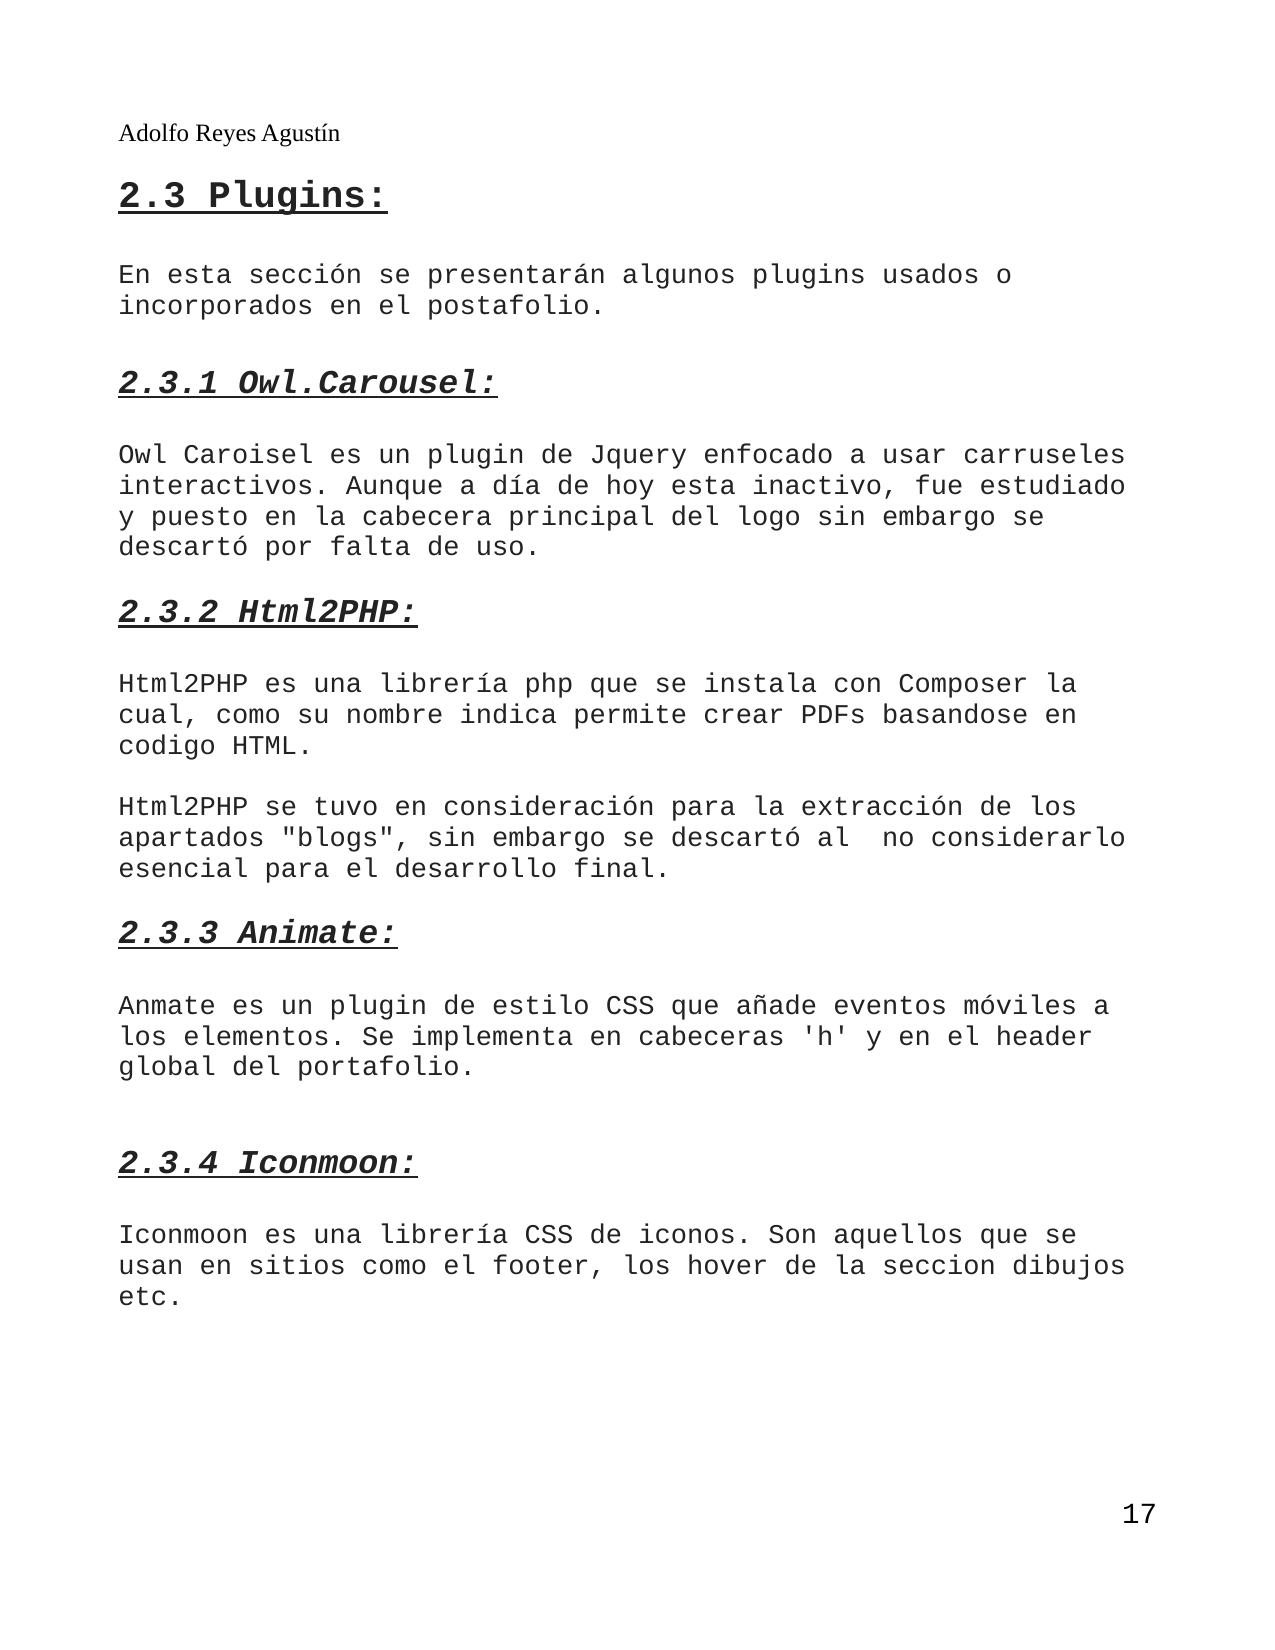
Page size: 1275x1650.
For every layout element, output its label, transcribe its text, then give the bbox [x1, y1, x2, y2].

text Html2PHP se tuvo en consideración para la extracción de los apartados "blogs", sin embargo se descartó al no considerarlo esencial para el desarrollo final. [118, 793, 1145, 885]
text Anmate es un plugin de estilo CSS que añade eventos móviles a los elementos. Se implementa en cabeceras 'h' y en el header global del portafolio. [118, 992, 1145, 1084]
text 2.3.2 Html2PHP: [118, 594, 1145, 632]
text Iconmoon es una librería CSS de iconos. Son aquellos que se usan en sitios como el footer, los hover de la seccion dibujos etc. [118, 1221, 1145, 1313]
text Html2PHP es una librería php que se instala con Composer la cual, como su nombre indica permite crear PDFs basandose en codigo HTML. [118, 670, 1145, 762]
text 2.3 Plugins: [118, 176, 1145, 219]
text 2.3.3 Animate: [118, 916, 1145, 954]
text 2.3.1 Owl.Carousel: [118, 365, 1145, 403]
text Owl Caroisel es un plugin de Jquery enfocado a usar carruseles interactivos. Aunque a día de hoy esta inactivo, fue estudiado y puesto en la cabecera principal del logo sin embargo se descartó por falta de uso. [118, 441, 1145, 564]
text 2.3.4 Iconmoon: [118, 1145, 1145, 1183]
text En esta sección se presentarán algunos plugins usados o incorporados en el postafolio. [118, 261, 1145, 323]
